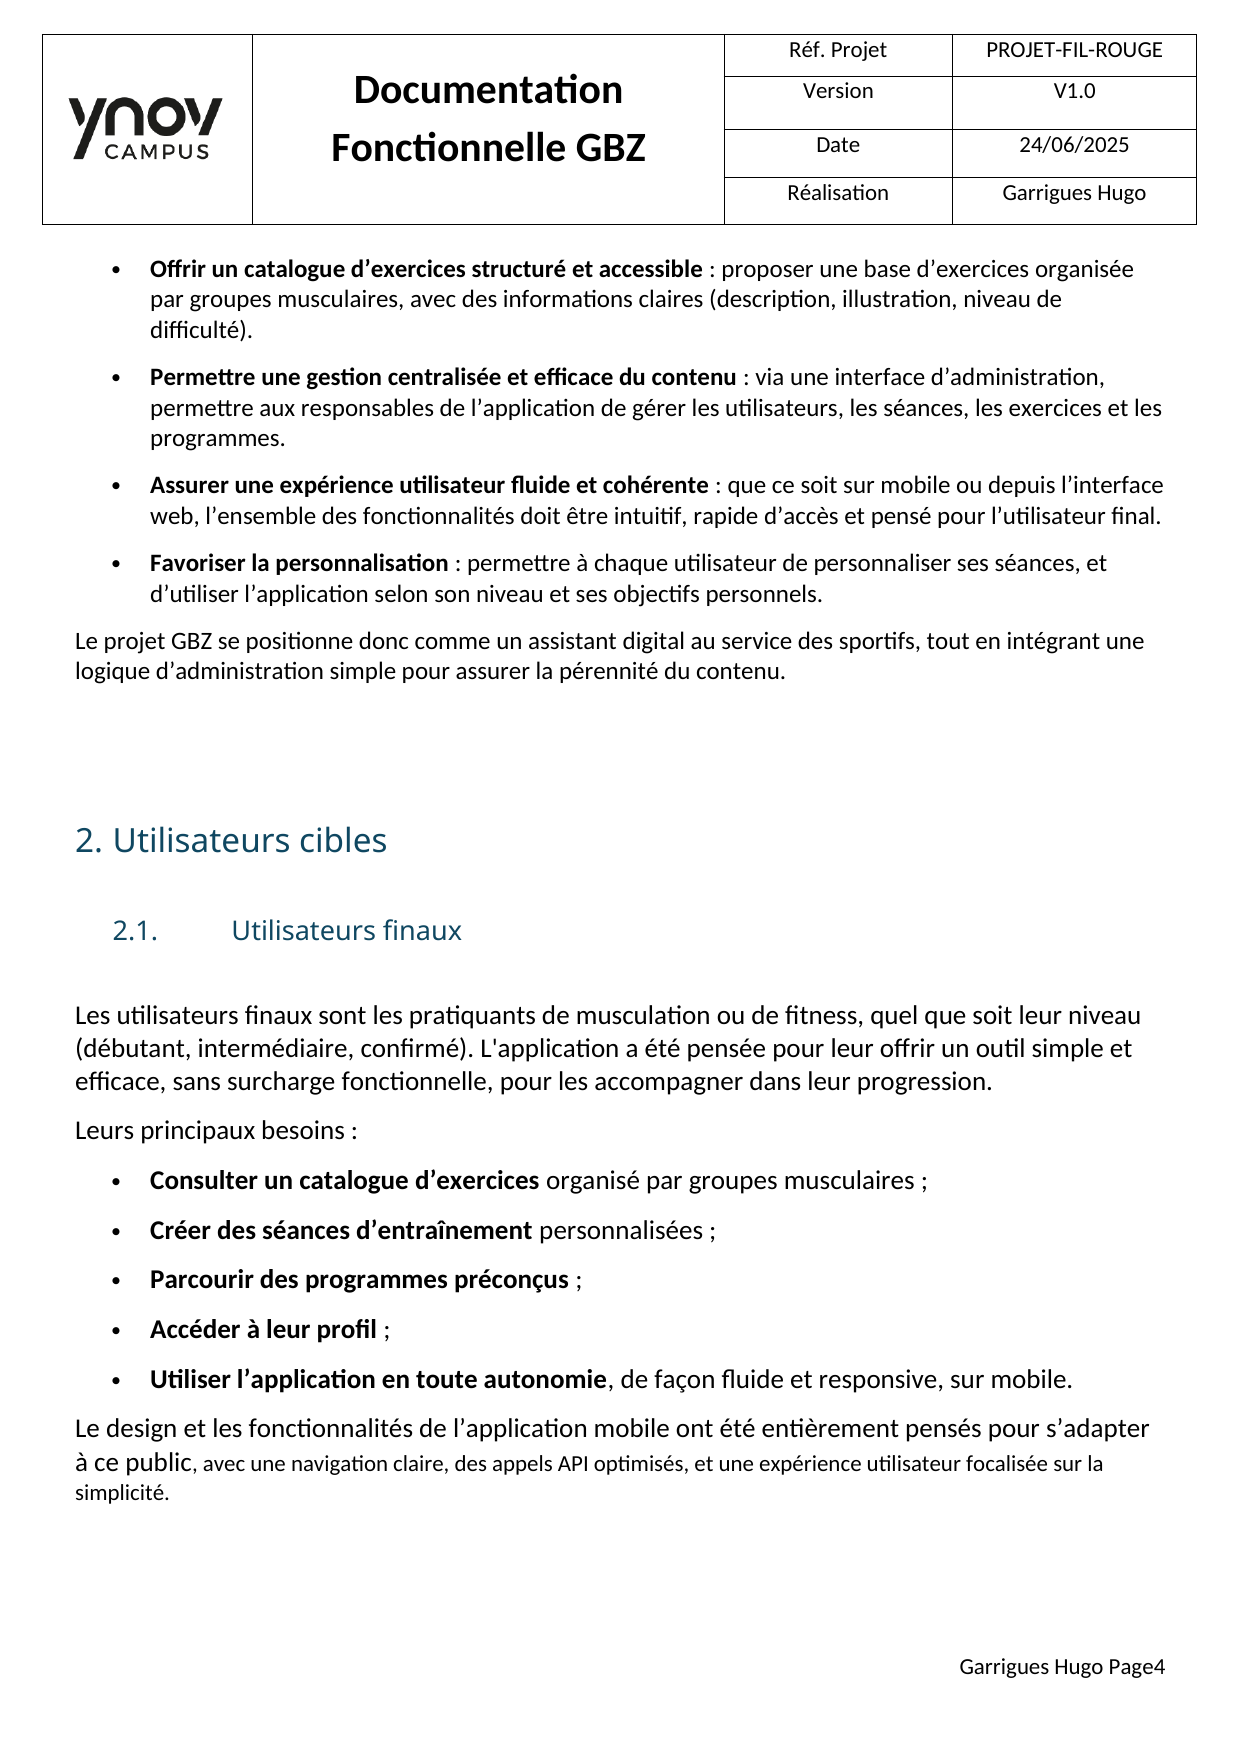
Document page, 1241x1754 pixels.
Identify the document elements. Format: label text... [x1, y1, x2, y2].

list Favoriser la personnalisation : permettre à chaque utilisateur de personnaliser ses séances, et d’utiliser l’application selon son niveau et ses objectifs personnels. [112, 547, 1165, 608]
list Utiliser l’application en toute autonomie, de façon fluide et responsive, sur mobile. [112, 1362, 1165, 1395]
list Permettre une gestion centralisée et efficace du contenu : via une interface d’administration, permettre aux responsables de l’application de gérer les utilisateurs, les séances, les exercices et les programmes. [112, 361, 1165, 453]
list Parcourir des programmes préconçus ; [112, 1263, 1165, 1296]
list Utilisateurs finaux [112, 911, 1165, 948]
list Consulter un catalogue d’exercices organisé par groupes musculaires ; [112, 1163, 1165, 1196]
text Le design et les fonctionnalités de l’application mobile ont été entièrement pensés pour s’adapter à ce public, avec une navigation claire, des appels API optimisés, et une expérience utilisateur focalisée sur la simplicité. [75, 1412, 1165, 1506]
list Assurer une expérience utilisateur fluide et cohérente : que ce soit sur mobile ou depuis l’interface web, l’ensemble des fonctionnalités doit être intuitif, rapide d’accès et pensé pour l’utilisateur final. [112, 469, 1165, 531]
list Accéder à leur profil ; [112, 1312, 1165, 1345]
text Les utilisateurs finaux sont les pratiquants de musculation ou de fitness, quel que soit leur niveau (débutant, intermédiaire, confirmé). L'application a été pensée pour leur offrir un outil simple et efficace, sans surcharge fonctionnelle, pour les accompagner dans leur progression. [75, 998, 1165, 1097]
list Utilisateurs cibles [75, 817, 1165, 862]
list Créer des séances d’entraînement personnalisées ; [112, 1213, 1165, 1246]
list Offrir un catalogue d’exercices structuré et accessible : proposer une base d’exercices organisée par groupes musculaires, avec des informations claires (description, illustration, niveau de difficulté). [112, 253, 1165, 344]
text Leurs principaux besoins : [75, 1113, 1165, 1147]
text Le projet GBZ se positionne donc comme un assistant digital au service des sportifs, tout en intégrant une logique d’administration simple pour assurer la pérennité du contenu. [75, 625, 1165, 686]
